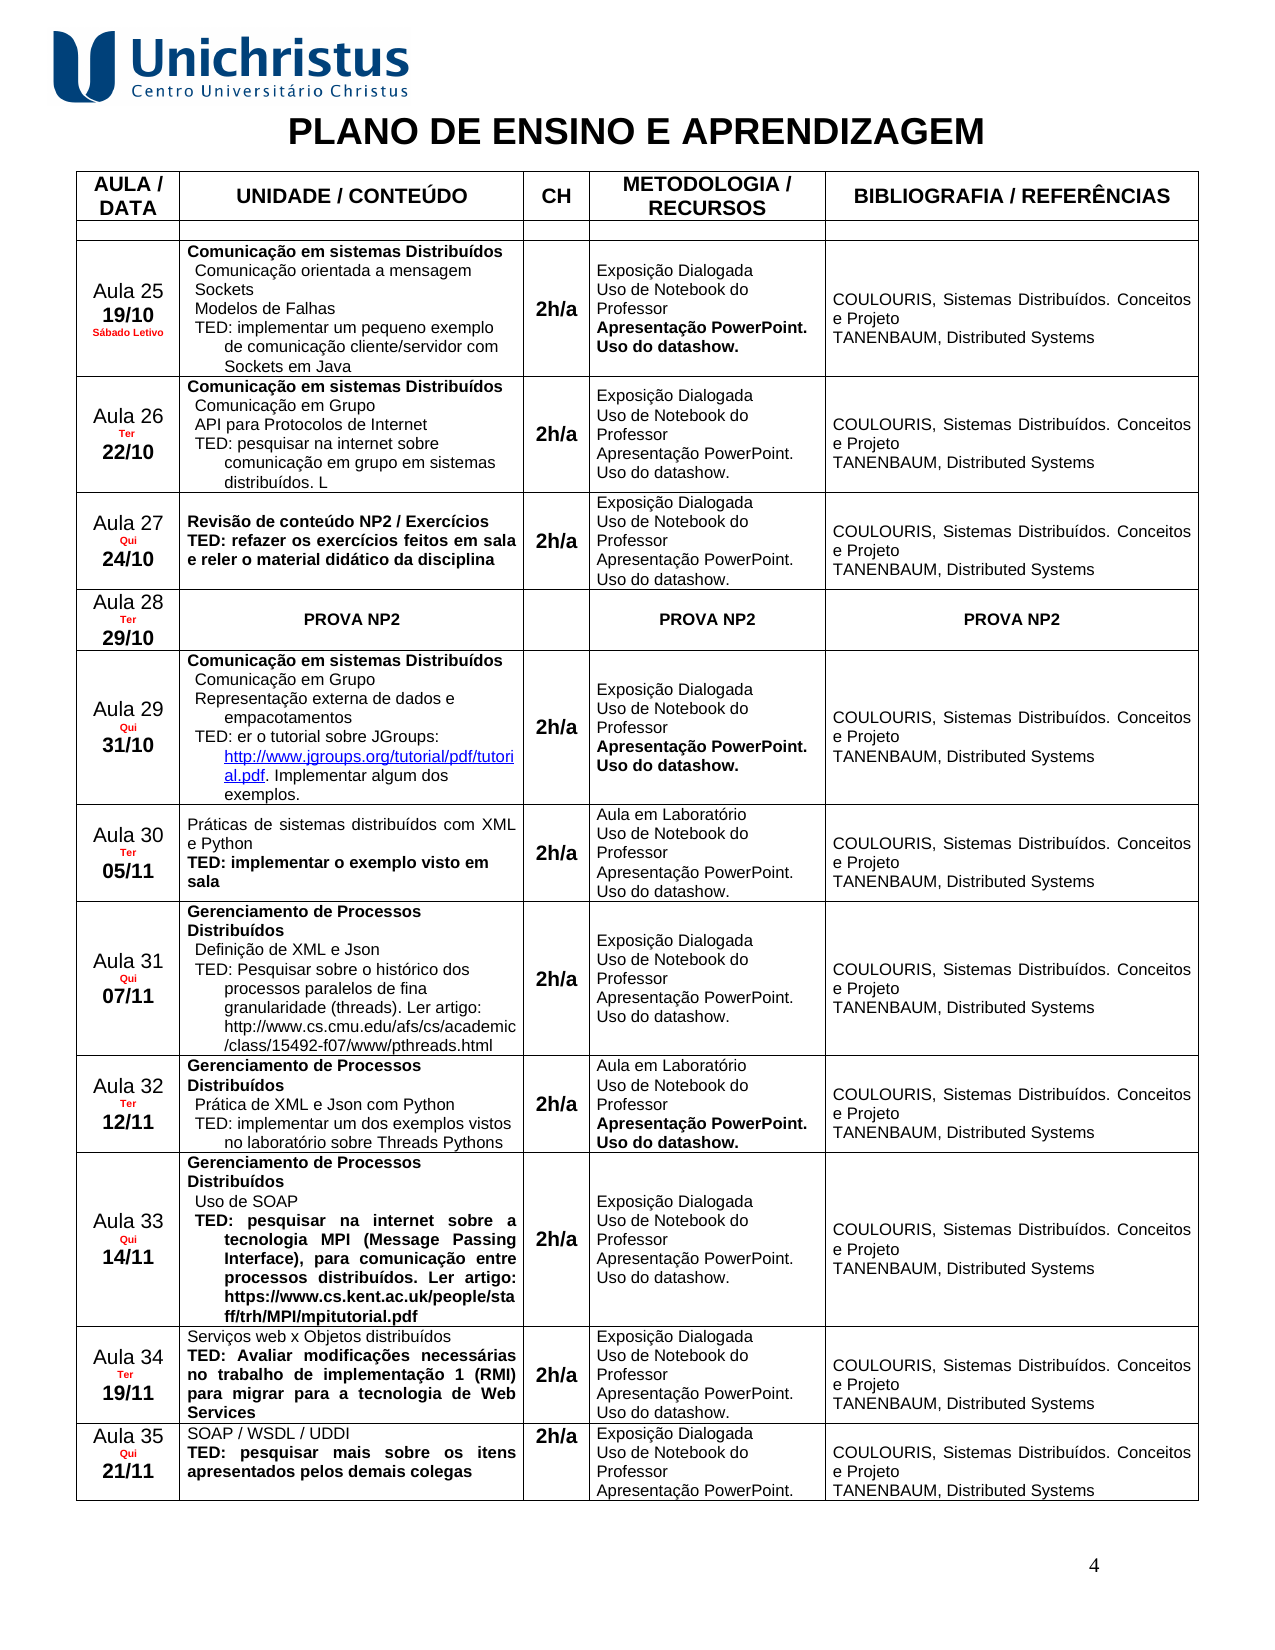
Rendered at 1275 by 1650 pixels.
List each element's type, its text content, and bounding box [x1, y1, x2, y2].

table_cell [524, 590, 589, 649]
table_cell COULOURIS, Sistemas Distribuídos. Conceitos e Projeto TANENBAUM, Distributed Systems [826, 1424, 1198, 1500]
table_cell Comunicação em sistemas Distribuídos Comunicação em Grupo API para Protocolos de Internet TED: pesquisar na internet sobre comunicação em grupo em sistemas distribuídos. L [180, 377, 523, 492]
table_cell Aula 25 19/10 Sábado Letivo [77, 241, 179, 376]
table_cell Aula 32 Ter 12/11 [77, 1056, 179, 1152]
table_cell SOAP / WSDL / UDDI TED: pesquisar mais sobre os itens apresentados pelos demais colegas [180, 1424, 523, 1500]
table_cell 2h/a [524, 1056, 589, 1152]
table_cell COULOURIS, Sistemas Distribuídos. Conceitos e Projeto TANENBAUM, Distributed Systems [826, 805, 1198, 901]
table_cell Aula 29 Qui 31/10 [77, 651, 179, 804]
table_cell COULOURIS, Sistemas Distribuídos. Conceitos e Projeto TANENBAUM, Distributed Systems [826, 1327, 1198, 1422]
table_cell PROVA NP2 [826, 590, 1198, 649]
table_cell Gerenciamento de Processos Distribuídos Prática de XML e Json com Python TED: implementar um dos exemplos vistos no laboratório sobre Threads Pythons [180, 1056, 523, 1152]
table_cell [826, 221, 1198, 240]
table_cell Práticas de sistemas distribuídos com XML e Python TED: implementar o exemplo visto em sala [180, 805, 523, 901]
table_cell [77, 221, 179, 240]
table_cell COULOURIS, Sistemas Distribuídos. Conceitos e Projeto TANENBAUM, Distributed Systems [826, 902, 1198, 1055]
table_cell Aula 31 Qui 07/11 [77, 902, 179, 1055]
table_cell 2h/a [524, 902, 589, 1055]
table_cell Aula 34 Ter 19/11 [77, 1327, 179, 1422]
table_header METODOLOGIA / RECURSOS [590, 172, 825, 220]
table_cell Comunicação em sistemas Distribuídos Comunicação em Grupo Representação externa de dados e empacotamentos TED: er o tutorial sobre JGroups: http://www.jgroups.org/tutorial/pdf/tutorial.pdf. Implementar algum dos exemplos. [180, 651, 523, 804]
table_cell [180, 221, 523, 240]
table_cell COULOURIS, Sistemas Distribuídos. Conceitos e Projeto TANENBAUM, Distributed Systems [826, 377, 1198, 492]
table_cell Aula em Laboratório Uso de Notebook do Professor Apresentação PowerPoint. Uso do datashow. [590, 1056, 825, 1152]
table_cell COULOURIS, Sistemas Distribuídos. Conceitos e Projeto TANENBAUM, Distributed Systems [826, 241, 1198, 376]
table_cell Exposição Dialogada Uso de Notebook do Professor Apresentação PowerPoint. Uso do datashow. [590, 493, 825, 588]
table_cell PROVA NP2 [180, 590, 523, 649]
table_cell Exposição Dialogada Uso de Notebook do Professor Apresentação PowerPoint. Uso do datashow. [590, 377, 825, 492]
table_cell 2h/a [524, 805, 589, 901]
table_cell Serviços web x Objetos distribuídos TED: Avaliar modificações necessárias no trabalho de implementação 1 (RMI) para migrar para a tecnologia de Web Services [180, 1327, 523, 1422]
table_cell Exposição Dialogada Uso de Notebook do Professor Apresentação PowerPoint. Uso do datashow. [590, 651, 825, 804]
table_cell Gerenciamento de Processos Distribuídos Uso de SOAP TED: pesquisar na internet sobre a tecnologia MPI (Message Passing Interface), para comunicação entre processos distribuídos. Ler artigo: https://www.cs.kent.ac.uk/people/staff/trh/MPI/mpitutorial.pdf [180, 1153, 523, 1326]
table_cell 2h/a [524, 651, 589, 804]
table_cell Gerenciamento de Processos Distribuídos Definição de XML e Json TED: Pesquisar sobre o histórico dos processos paralelos de fina granularidade (threads). Ler artigo: http://www.cs.cmu.edu/afs/cs/academic/class/15492-f07/www/pthreads.html [180, 902, 523, 1055]
table_cell 2h/a [524, 377, 589, 492]
table_cell Exposição Dialogada Uso de Notebook do Professor Apresentação PowerPoint. Uso do datashow. [590, 1327, 825, 1422]
table_cell Revisão de conteúdo NP2 / Exercícios TED: refazer os exercícios feitos em sala e reler o material didático da disciplina [180, 493, 523, 588]
table_header UNIDADE / CONTEÚDO [180, 172, 523, 220]
table_cell 2h/a [524, 1424, 589, 1500]
table_cell Aula 27 Qui 24/10 [77, 493, 179, 588]
table_cell 2h/a [524, 1327, 589, 1422]
table_cell 2h/a [524, 241, 589, 376]
table_cell Exposição Dialogada Uso de Notebook do Professor Apresentação PowerPoint. Uso do datashow. [590, 241, 825, 376]
table_cell PROVA NP2 [590, 590, 825, 649]
table_cell Aula 28 Ter 29/10 [77, 590, 179, 649]
table_cell Aula 30 Ter 05/11 [77, 805, 179, 901]
table_header BIBLIOGRAFIA / REFERÊNCIAS [826, 172, 1198, 220]
table_cell [524, 221, 589, 240]
table_cell COULOURIS, Sistemas Distribuídos. Conceitos e Projeto TANENBAUM, Distributed Systems [826, 1056, 1198, 1152]
table_cell Aula 35 Qui 21/11 [77, 1424, 179, 1500]
table_cell COULOURIS, Sistemas Distribuídos. Conceitos e Projeto TANENBAUM, Distributed Systems [826, 1153, 1198, 1326]
table_cell [590, 221, 825, 240]
table_cell Exposição Dialogada Uso de Notebook do Professor Apresentação PowerPoint. Uso do datashow. [590, 1153, 825, 1326]
table_cell COULOURIS, Sistemas Distribuídos. Conceitos e Projeto TANENBAUM, Distributed Systems [826, 651, 1198, 804]
table_header AULA / DATA [77, 172, 179, 220]
table_cell 2h/a [524, 493, 589, 588]
table_cell Comunicação em sistemas Distribuídos Comunicação orientada a mensagem Sockets Modelos de Falhas TED: implementar um pequeno exemplo de comunicação cliente/servidor com Sockets em Java [180, 241, 523, 376]
table_header CH [524, 172, 589, 220]
table_cell Aula 33 Qui 14/11 [77, 1153, 179, 1326]
table_cell 2h/a [524, 1153, 589, 1326]
picture [47, 27, 411, 106]
table_cell Aula 26 Ter 22/10 [77, 377, 179, 492]
table_cell Aula em Laboratório Uso de Notebook do Professor Apresentação PowerPoint. Uso do datashow. [590, 805, 825, 901]
table_cell Exposição Dialogada Uso de Notebook do Professor Apresentação PowerPoint. Uso do datashow. [590, 902, 825, 1055]
table_cell COULOURIS, Sistemas Distribuídos. Conceitos e Projeto TANENBAUM, Distributed Systems [826, 493, 1198, 588]
table_cell Exposição Dialogada Uso de Notebook do Professor Apresentação PowerPoint. [590, 1424, 825, 1500]
